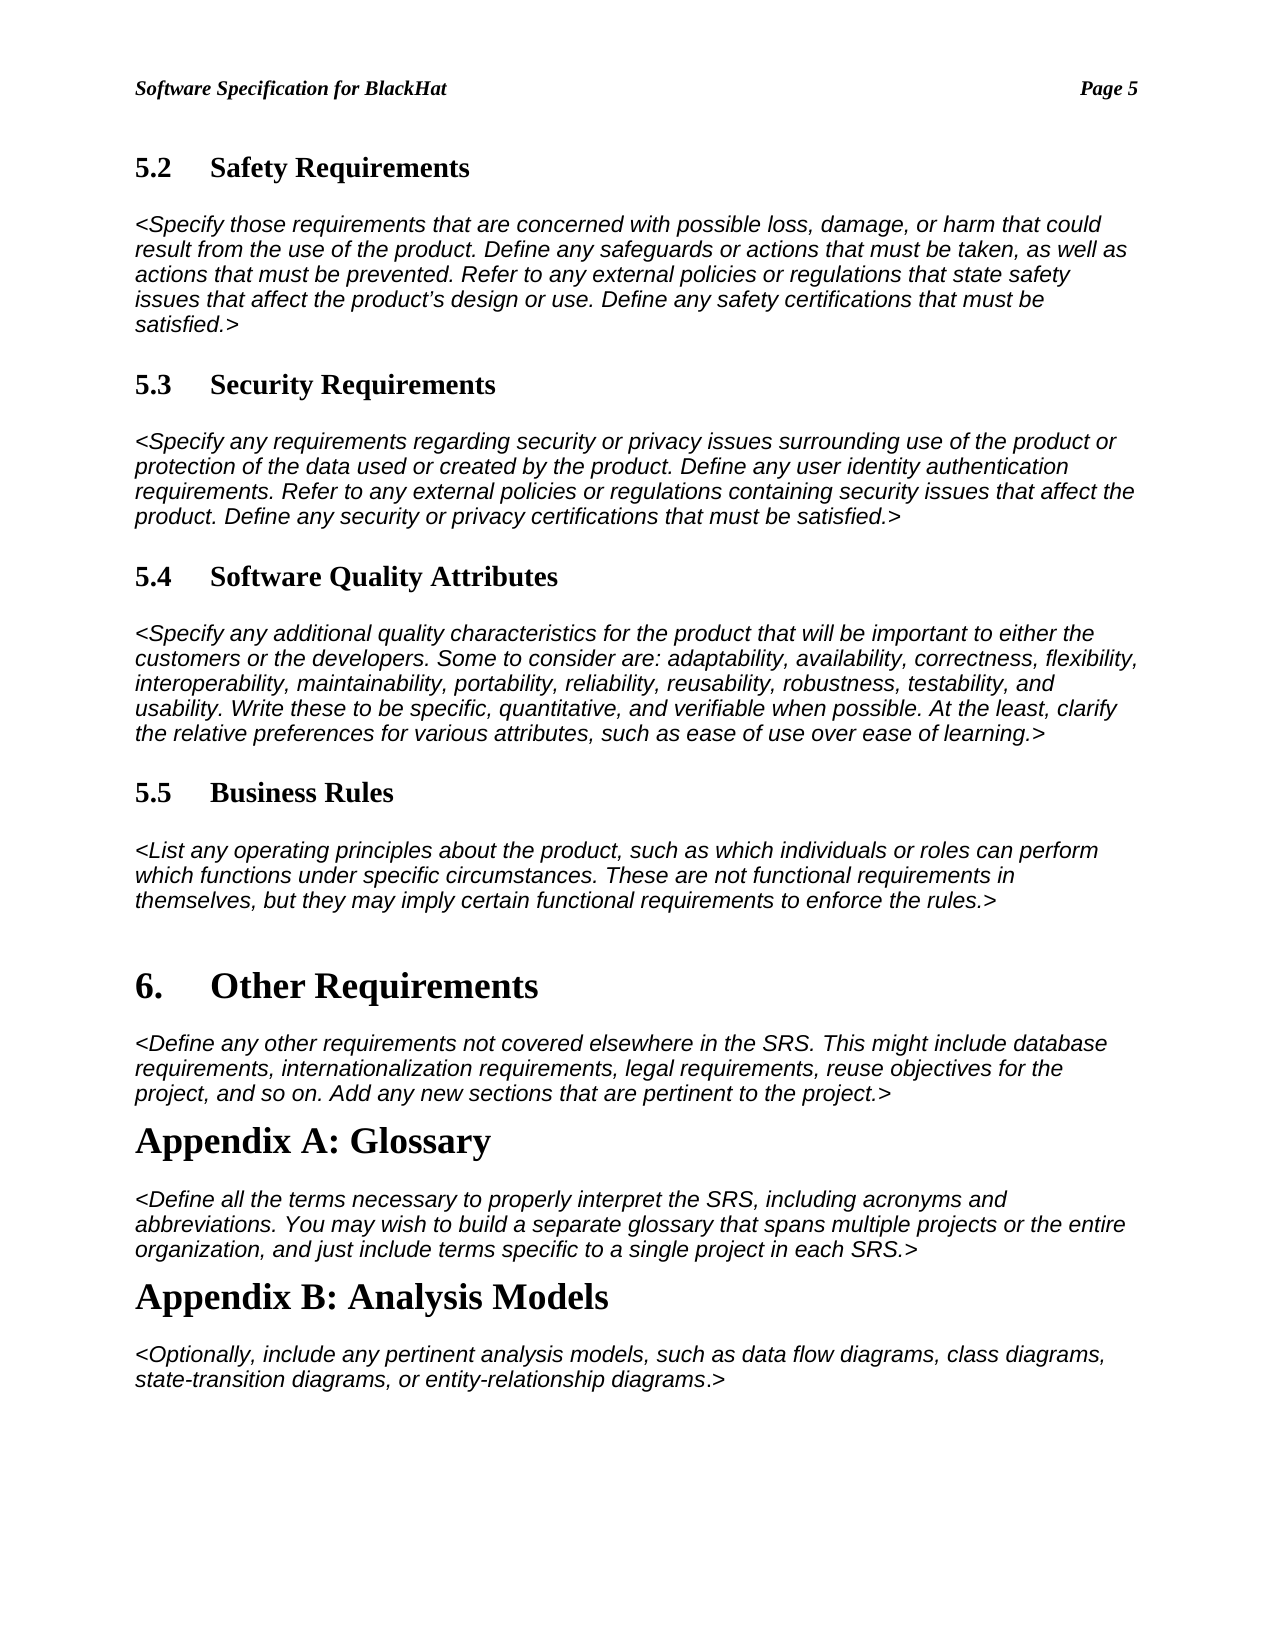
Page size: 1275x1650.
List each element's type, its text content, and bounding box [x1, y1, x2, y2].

subtitle Safety Requirements [135, 150, 1140, 183]
text <Optionally, include any pertinent analysis models, such as data flow diagrams, class diagrams, state-transition diagrams, or entity-relationship diagrams.> [135, 1343, 1140, 1393]
text <Specify any requirements regarding security or privacy issues surrounding use of the product or protection of the data used or created by the product. Define any user identity authentication requirements. Refer to any external policies or regulations containing security issues that affect the product. Define any security or privacy certifications that must be satisfied.> [135, 429, 1140, 529]
text <Define all the terms necessary to properly interpret the SRS, including acronyms and abbreviations. You may wish to build a separate glossary that spans multiple projects or the entire organization, and just include terms specific to a single project in each SRS.> [135, 1187, 1140, 1262]
text <List any operating principles about the product, such as which individuals or roles can perform which functions under specific circumstances. These are not functional requirements in themselves, but they may imply certain functional requirements to enforce the rules.> [135, 838, 1140, 913]
subtitle Other Requirements [135, 963, 1140, 1006]
subtitle Software Quality Attributes [135, 559, 1140, 592]
subtitle Security Requirements [135, 367, 1140, 400]
text Appendix B: Analysis Models [135, 1274, 1140, 1318]
text <Specify those requirements that are concerned with possible loss, damage, or harm that could result from the use of the product. Define any safeguards or actions that must be taken, as well as actions that must be prevented. Refer to any external policies or regulations that state safety issues that affect the product’s design or use. Define any safety certifications that must be satisfied.> [135, 213, 1140, 338]
text Appendix A: Glossary [135, 1119, 1140, 1162]
text <Define any other requirements not covered elsewhere in the SRS. This might include database requirements, internationalization requirements, legal requirements, reuse objectives for the project, and so on. Add any new sections that are pertinent to the project.> [135, 1031, 1140, 1106]
text <Specify any additional quality characteristics for the product that will be important to either the customers or the developers. Some to consider are: adaptability, availability, correctness, flexibility, interoperability, maintainability, portability, reliability, reusability, robustness, testability, and usability. Write these to be specific, quantitative, and verifiable when possible. At the least, clarify the relative preferences for various attributes, such as ease of use over ease of learning.> [135, 621, 1140, 746]
subtitle Business Rules [135, 776, 1140, 809]
